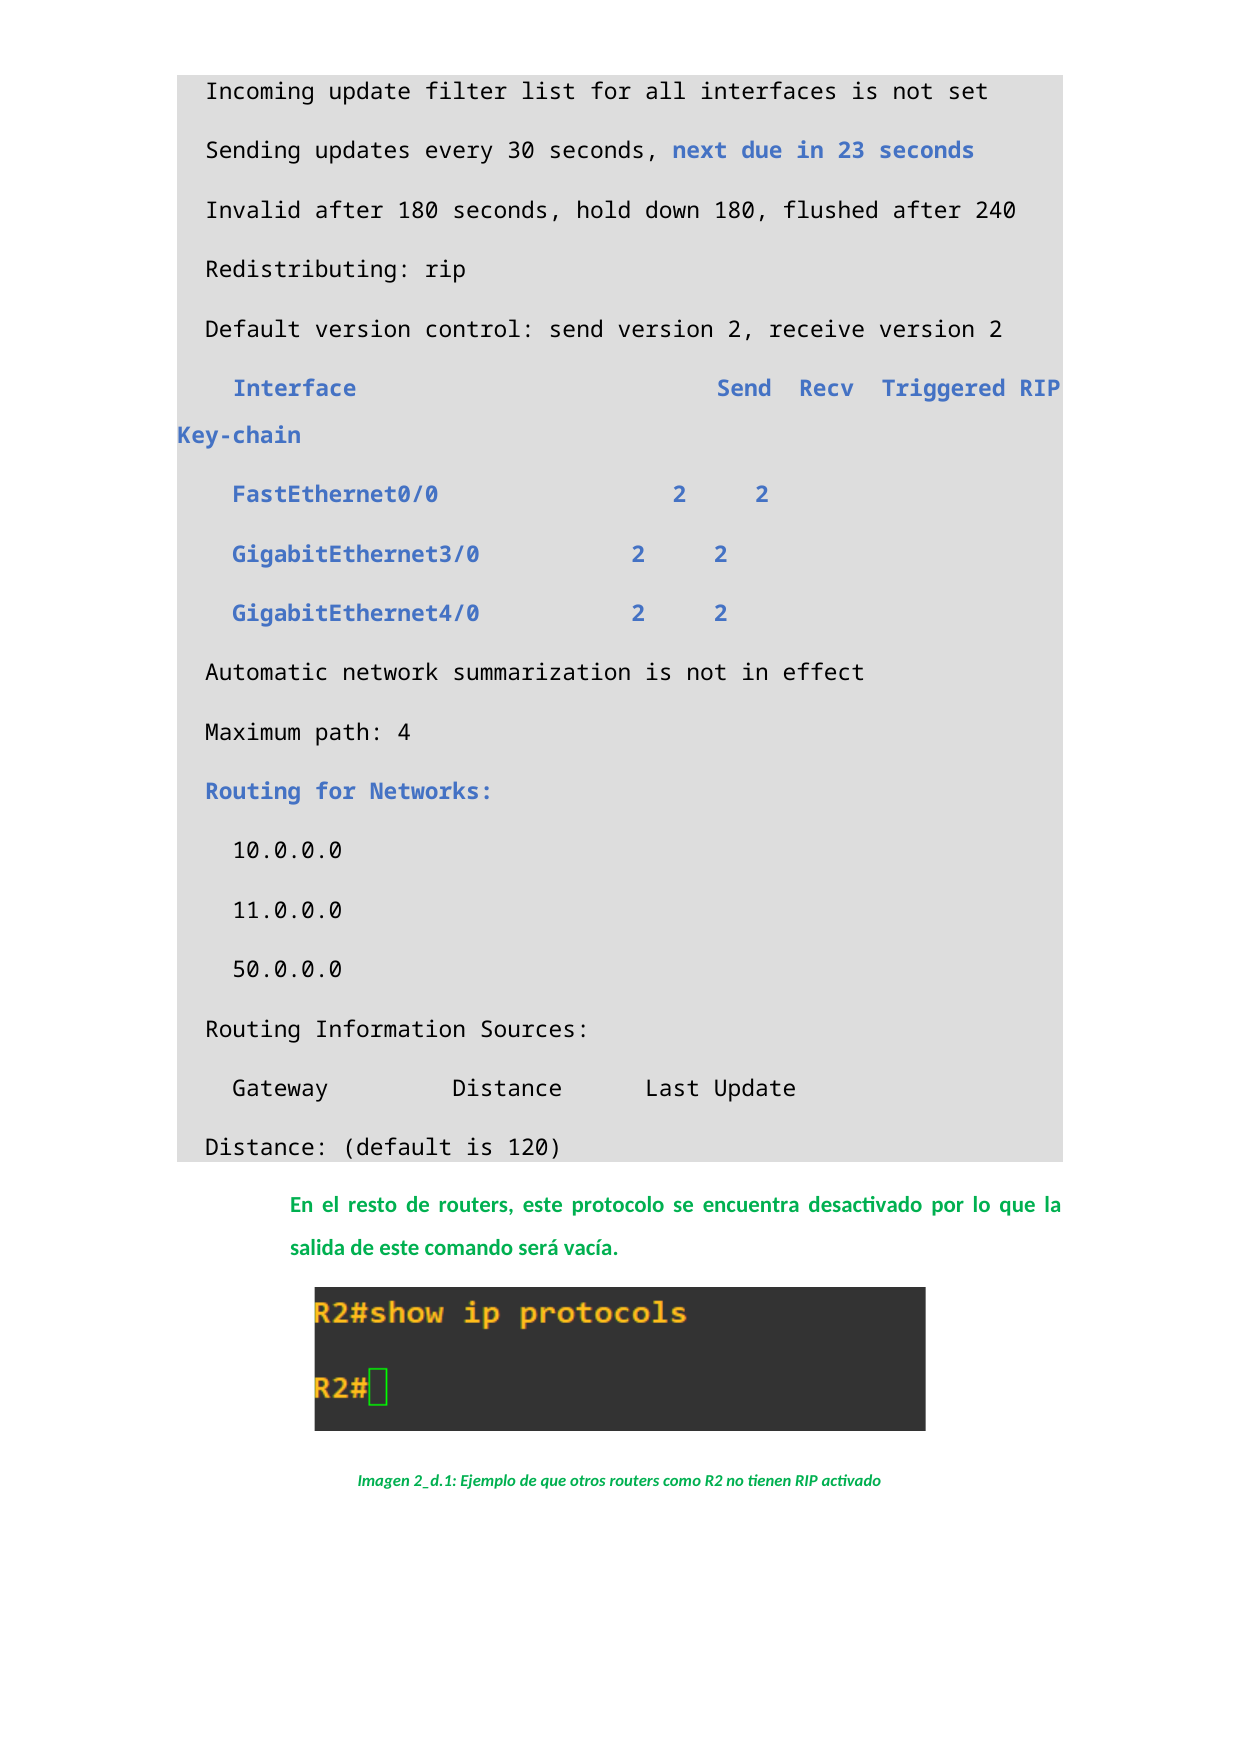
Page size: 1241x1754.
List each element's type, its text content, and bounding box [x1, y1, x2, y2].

text 10.0.0.0 [177, 834, 1063, 866]
text Imagen 2_d.1: Ejemplo de que otros routers como R2 no tienen RIP activado [177, 1470, 1063, 1491]
text Interface Send Recv Triggered RIP Key-chain [177, 372, 1063, 450]
text GigabitEthernet3/0 2 2 [177, 537, 1063, 569]
text Sending updates every 30 seconds, next due in 23 seconds [177, 134, 1063, 166]
text En el resto de routers, este protocolo se encuentra desactivado por lo que la salida de este comando será vacía. [290, 1191, 1063, 1261]
text FastEthernet0/0 2 2 [177, 478, 1063, 509]
text GigabitEthernet4/0 2 2 [177, 597, 1063, 628]
text Gateway Distance Last Update [177, 1072, 1063, 1103]
text 11.0.0.0 [177, 894, 1063, 925]
text Distance: (default is 120) [177, 1131, 1063, 1162]
text Default version control: send version 2, receive version 2 [177, 312, 1063, 344]
text Maximum path: 4 [177, 716, 1063, 747]
text Incoming update filter list for all interfaces is not set [177, 75, 1063, 106]
text 50.0.0.0 [177, 953, 1063, 984]
text Routing for Networks: [177, 775, 1063, 806]
text Invalid after 180 seconds, hold down 180, flushed after 240 [177, 194, 1063, 225]
text Routing Information Sources: [177, 1012, 1063, 1044]
text Automatic network summarization is not in effect [177, 656, 1063, 687]
text Redistributing: rip [177, 253, 1063, 284]
